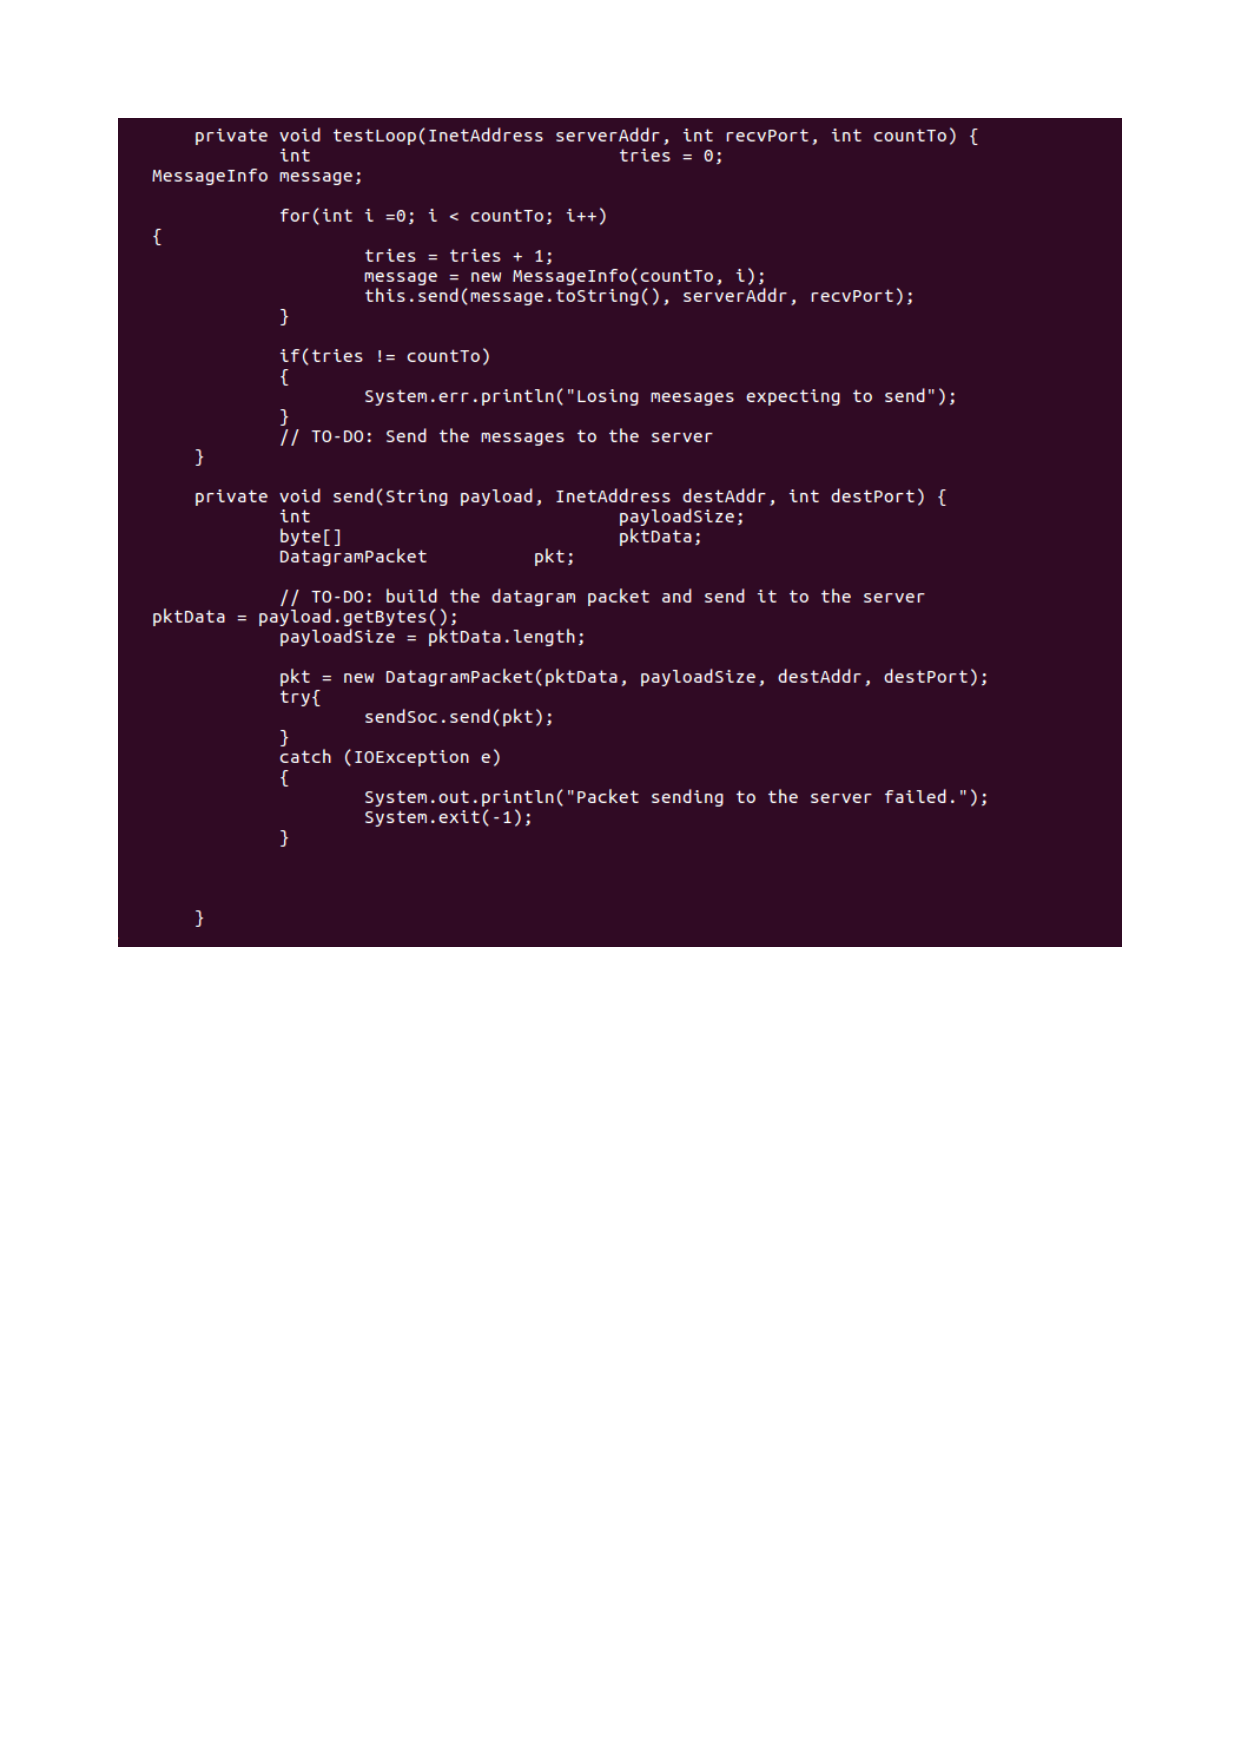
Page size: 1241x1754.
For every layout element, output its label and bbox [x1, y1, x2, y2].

picture [118, 118, 1122, 947]
